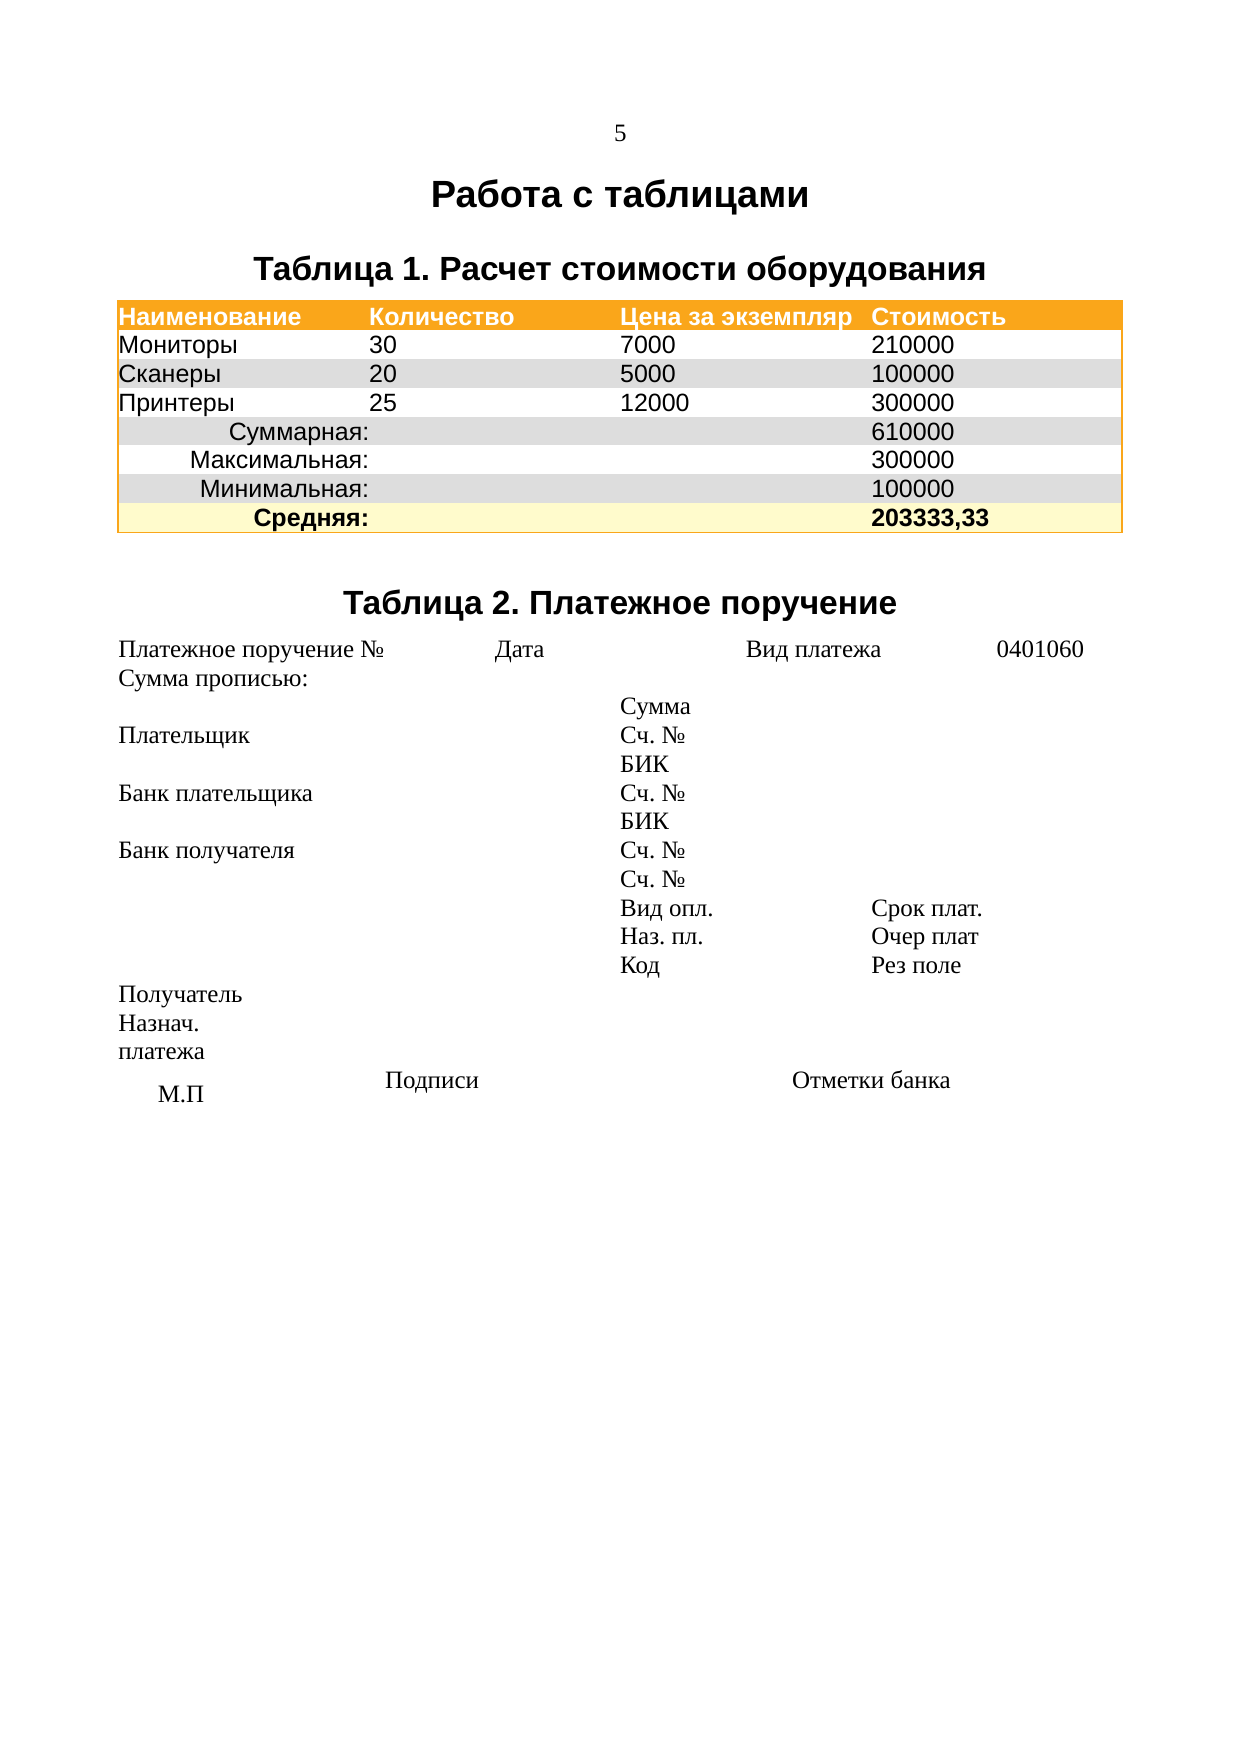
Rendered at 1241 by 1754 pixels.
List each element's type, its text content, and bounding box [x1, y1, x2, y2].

table_cell 12000 [620, 388, 871, 417]
table_cell Суммарная: [119, 417, 369, 445]
table_header Цена за экземпляр [620, 302, 871, 330]
table_header Платежное поручение № [118, 634, 494, 663]
table_cell Принтеры [119, 388, 369, 417]
table_cell Плательщик [118, 691, 620, 749]
table_cell 5000 [620, 359, 871, 388]
table_cell Срок плат. [871, 893, 996, 921]
table_cell Подписи [244, 1065, 620, 1094]
table_cell [996, 893, 1122, 1008]
table_cell Рез поле [871, 950, 996, 1008]
table_cell 300000 [871, 388, 1121, 417]
table_cell БИК [620, 806, 746, 835]
table_header Количество [369, 302, 620, 330]
table_cell 20 [369, 359, 620, 388]
table_cell [369, 663, 1122, 691]
table_cell Мониторы [119, 330, 369, 359]
table_cell [620, 503, 871, 532]
table_cell [620, 417, 871, 445]
table_cell Назнач. платежа [118, 1008, 243, 1065]
table_header Наименование [119, 302, 369, 330]
table_header 0401060 [996, 634, 1122, 663]
table_cell Вид опл. [620, 893, 746, 921]
table_cell [620, 445, 871, 474]
table_header Дата [495, 634, 746, 663]
table_cell [746, 893, 871, 1008]
table_cell [746, 691, 1122, 720]
table_cell Сумма [620, 691, 746, 720]
table_cell 100000 [871, 359, 1121, 388]
table_cell Сканеры [119, 359, 369, 388]
table_cell 100000 [871, 474, 1121, 503]
table_cell Банк плательщика [118, 749, 620, 806]
table_header Вид платежа [746, 634, 996, 663]
table_cell Очер плат [871, 921, 996, 950]
table_cell [746, 806, 1122, 893]
table_cell 210000 [871, 330, 1121, 359]
table_cell Сумма прописью: [118, 663, 369, 691]
table_cell [369, 474, 620, 503]
table_cell М.П [118, 1065, 243, 1123]
subtitle Работа с таблицами [118, 172, 1122, 216]
table_header Стоимость [871, 302, 1121, 330]
table_cell Сч. № [620, 720, 746, 749]
table_cell БИК [620, 749, 746, 778]
table_cell 30 [369, 330, 620, 359]
table_cell 25 [369, 388, 620, 417]
table_cell Максимальная: [119, 445, 369, 474]
subtitle Таблица 1. Расчет стоимости оборудования [118, 249, 1122, 287]
table_cell Получатель [118, 864, 620, 1008]
subtitle Таблица 2. Платежное поручение [118, 583, 1122, 621]
table_cell Минимальная: [119, 474, 369, 503]
table_cell 7000 [620, 330, 871, 359]
table_cell [369, 417, 620, 445]
table_cell 203333,33 [871, 503, 1121, 532]
table_cell Наз. пл. [620, 921, 746, 950]
table_cell [369, 503, 620, 532]
table_cell Отметки банка [620, 1065, 1122, 1123]
table_cell Сч. № [620, 835, 746, 864]
table_cell [244, 1008, 1122, 1065]
table_cell Сч. № [620, 778, 746, 806]
table_cell 300000 [871, 445, 1121, 474]
table_cell Сч. № [620, 864, 746, 893]
table_cell [620, 474, 871, 503]
table_cell [746, 720, 1122, 806]
table_cell Код [620, 950, 746, 1008]
table_cell [244, 1094, 620, 1123]
table_cell [369, 445, 620, 474]
table_cell Средняя: [119, 503, 369, 532]
table_cell 610000 [871, 417, 1121, 445]
table_cell Банк получателя [118, 806, 620, 864]
